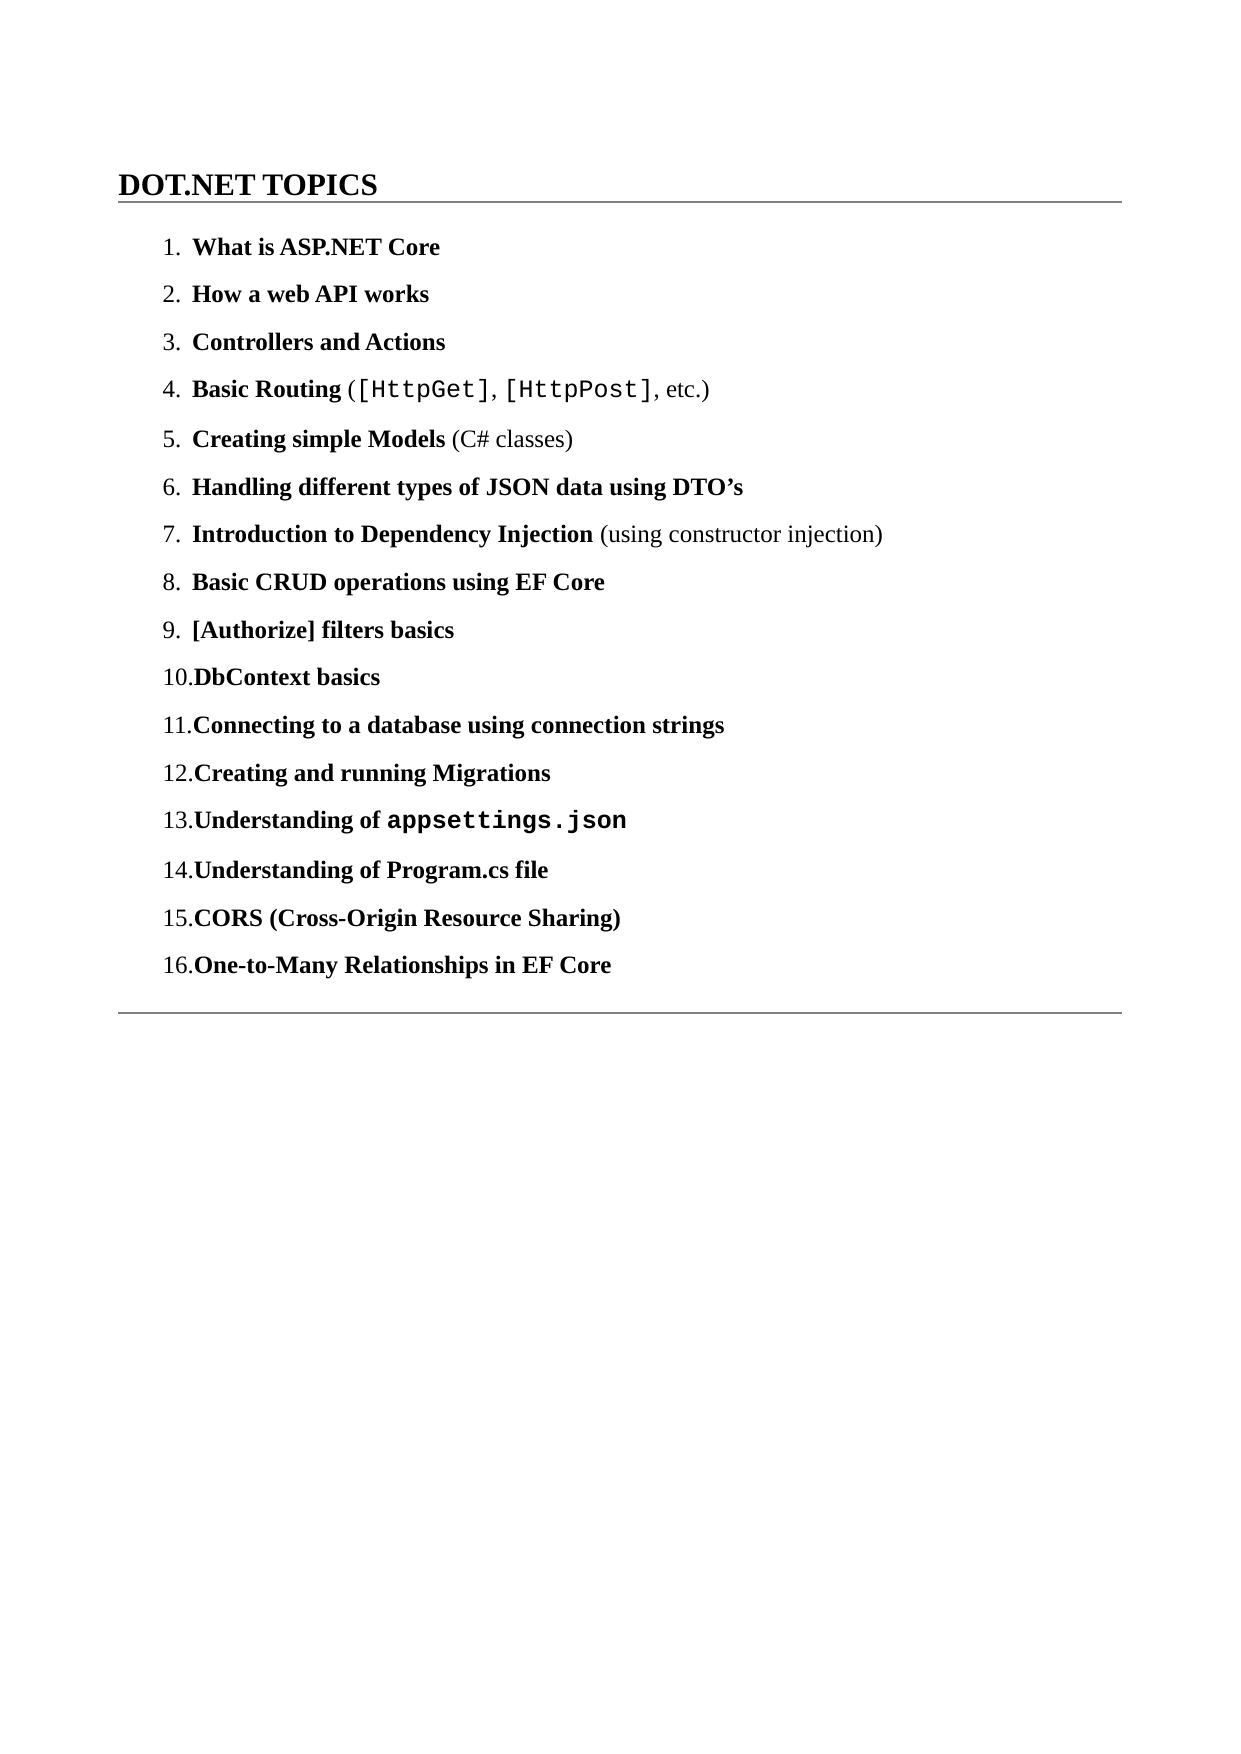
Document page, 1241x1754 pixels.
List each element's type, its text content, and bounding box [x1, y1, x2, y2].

list Handling different types of JSON data using DTO’s [162, 472, 1122, 501]
list How a web API works [162, 279, 1122, 308]
list CORS (Cross-Origin Resource Sharing) [162, 903, 1122, 932]
list Connecting to a database using connection strings [162, 710, 1122, 739]
list Understanding of Program.cs file [162, 855, 1122, 884]
list Basic CRUD operations using EF Core [162, 567, 1122, 596]
list DbContext basics [162, 662, 1122, 691]
list What is ASP.NET Core [162, 232, 1122, 260]
list Introduction to Dependency Injection (using constructor injection) [162, 519, 1122, 548]
list [Authorize] filters basics [162, 615, 1122, 643]
list Creating and running Migrations [162, 758, 1122, 786]
list Controllers and Actions [162, 327, 1122, 356]
list Understanding of appsettings.json [162, 805, 1122, 836]
list Basic Routing ([HttpGet], [HttpPost], etc.) [162, 374, 1122, 405]
list One-to-Many Relationships in EF Core [162, 950, 1122, 979]
text DOT.NET TOPICS [118, 166, 1122, 201]
list Creating simple Models (C# classes) [162, 424, 1122, 453]
